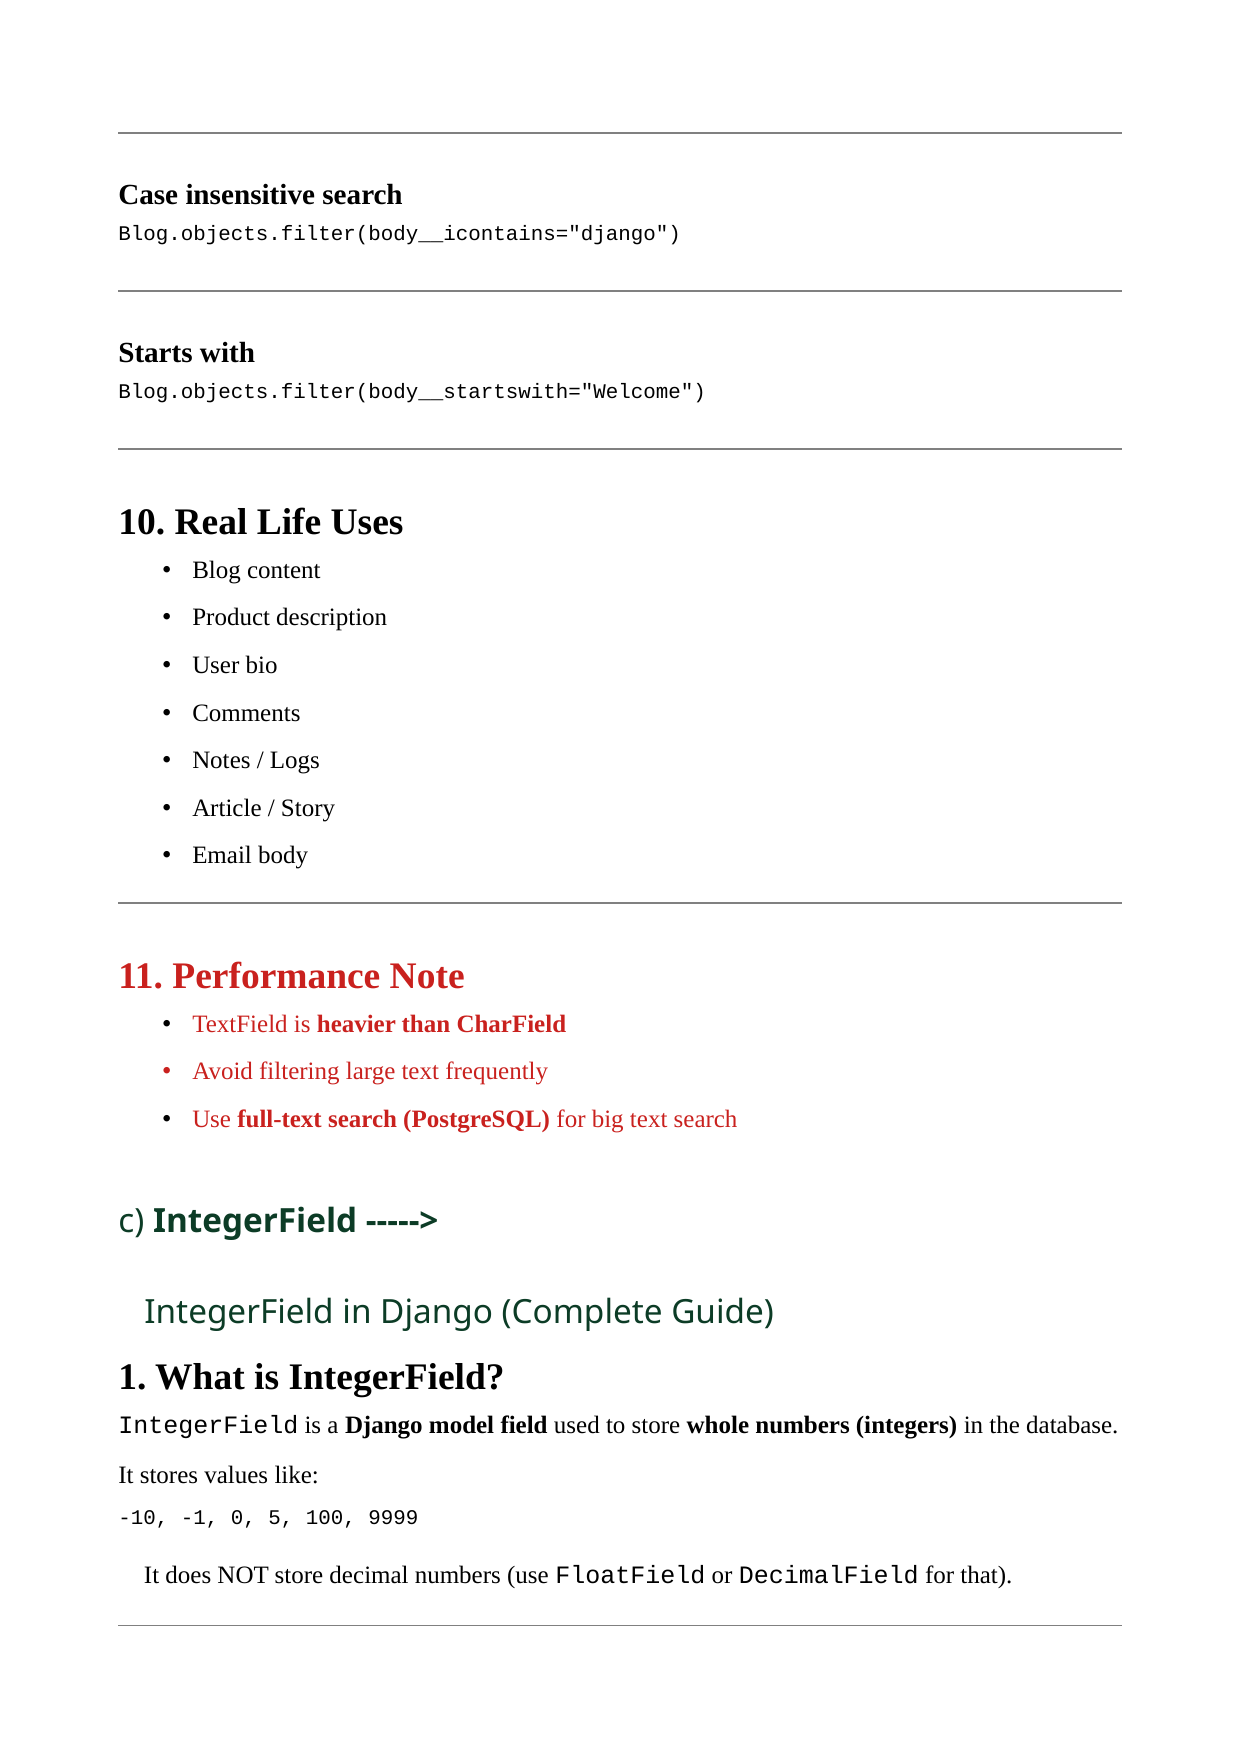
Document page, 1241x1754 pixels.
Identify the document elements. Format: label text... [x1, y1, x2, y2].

list Article / Story [162, 793, 1122, 822]
list Use full-text search (PostgreSQL) for big text search [162, 1104, 1122, 1133]
text IntegerField in Django (Complete Guide) [118, 1288, 1122, 1333]
text IntegerField is a Django model field used to store whole numbers (integers) in the database. [118, 1410, 1122, 1441]
text Blog.objects.filter(body__startswith="Welcome") [118, 381, 1122, 405]
text c) IntegerField -----> [118, 1197, 1122, 1242]
list Avoid filtering large text frequently [162, 1056, 1122, 1085]
subtitle 11. Performance Note [118, 953, 1122, 996]
text -10, -1, 0, 5, 100, 9999 [118, 1507, 1122, 1531]
list Product description [162, 602, 1122, 631]
subtitle 1. What is IntegerField? [118, 1354, 1122, 1397]
list Notes / Logs [162, 745, 1122, 774]
text ❌ It does NOT store decimal numbers (use FloatField or DecimalField for that). [118, 1561, 1122, 1591]
list Comments [162, 698, 1122, 726]
list TextField is heavier than CharField [162, 1009, 1122, 1038]
text It stores values like: [118, 1460, 1122, 1488]
text Blog.objects.filter(body__icontains="django") [118, 223, 1122, 247]
subtitle Starts with [118, 335, 1122, 368]
subtitle Case insensitive search [118, 177, 1122, 211]
list Blog content [162, 555, 1122, 584]
list User bio [162, 650, 1122, 679]
list Email body [162, 841, 1122, 869]
subtitle 10. Real Life Uses [118, 499, 1122, 542]
